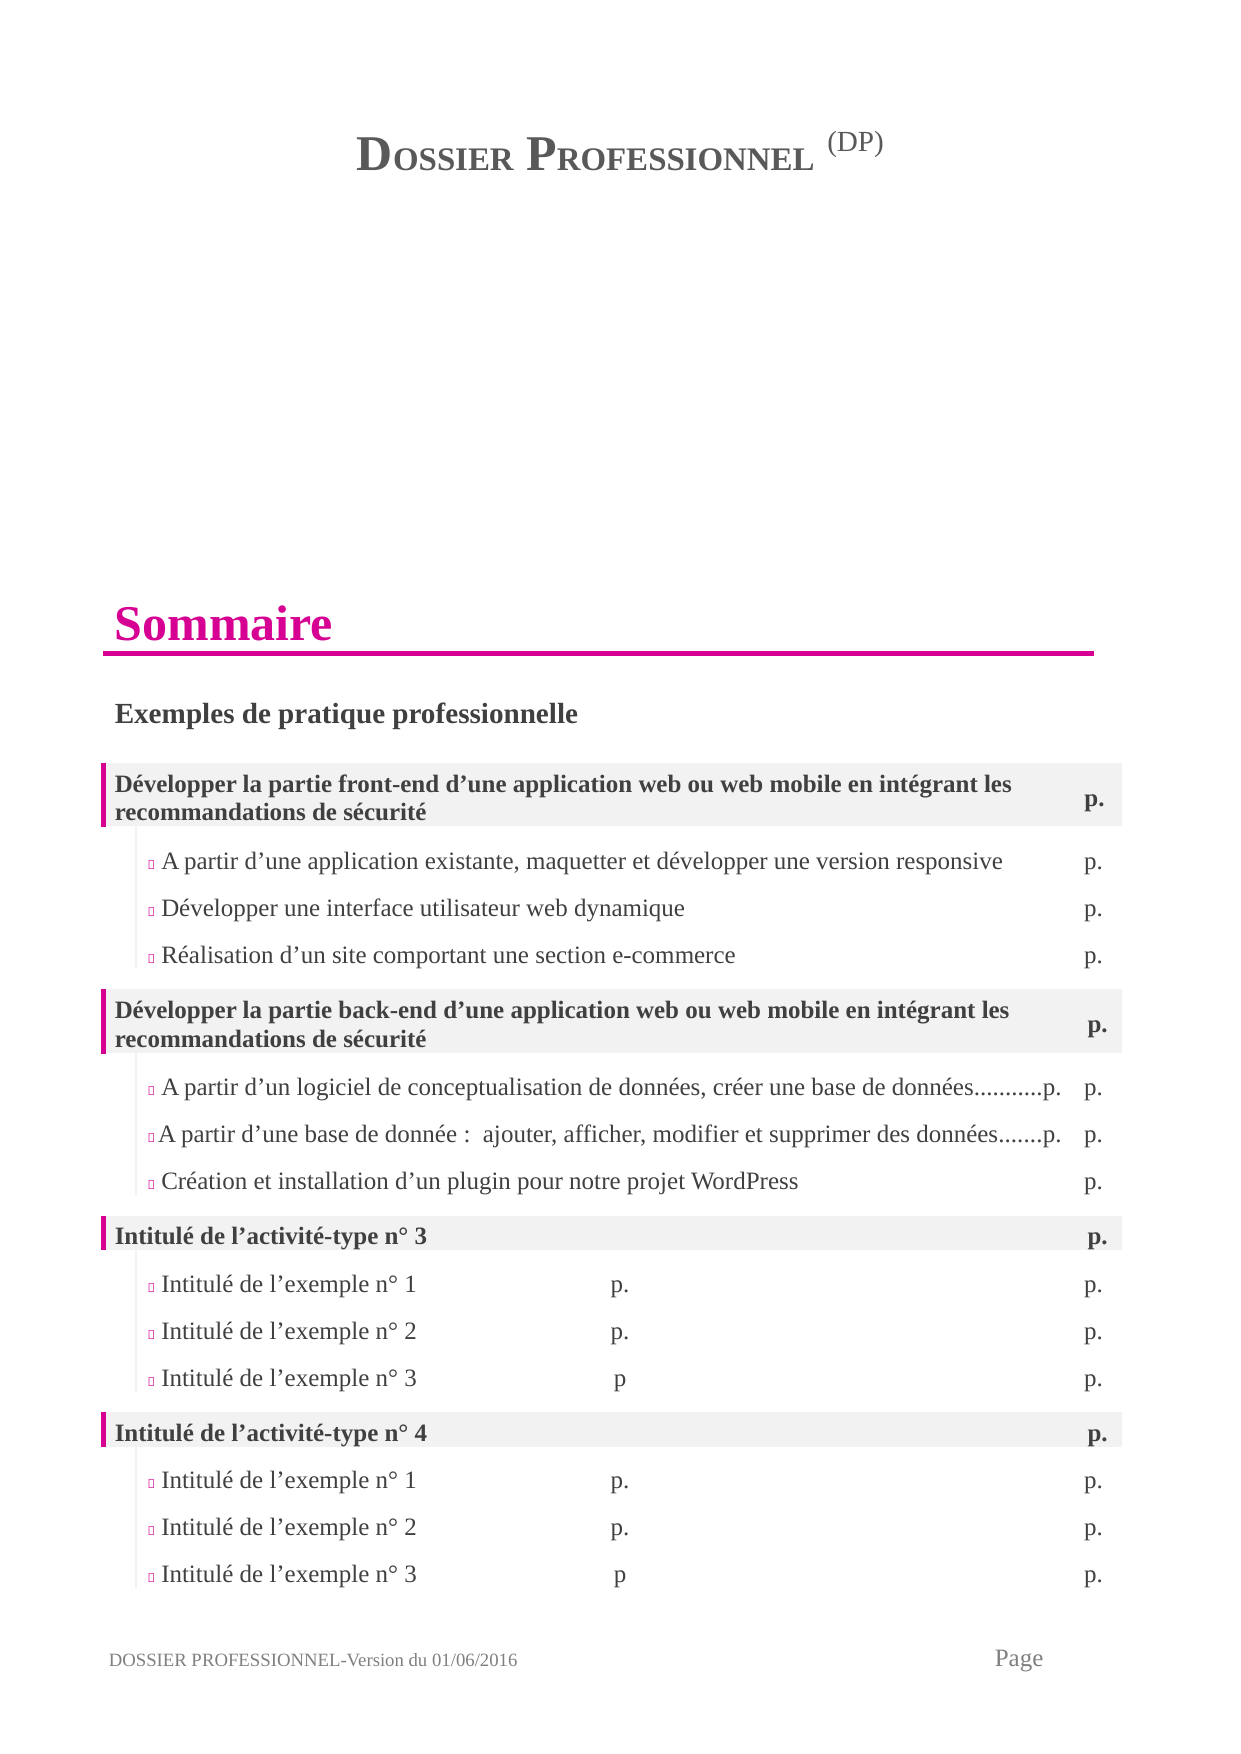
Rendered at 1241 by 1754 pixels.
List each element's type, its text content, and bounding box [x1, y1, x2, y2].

table_cell Développer la partie front-end d’une application web ou web mobile en intégrant les recommandations de sécurité [106, 763, 1073, 826]
table_cell [103, 1250, 135, 1297]
table_cell [1073, 1392, 1122, 1412]
table_cell [136, 1392, 1073, 1412]
table_cell p. [1073, 1447, 1122, 1494]
table_cell Développer la partie back-end d’une application web ou web mobile en intégrant les recommandations de sécurité [106, 989, 1073, 1053]
table_cell [1094, 651, 1122, 763]
table_cell p. [1073, 989, 1122, 1053]
table_cell [103, 1541, 135, 1588]
table_cell  Intitulé de l’exemple n° 2 p. [137, 1494, 1073, 1541]
table_cell [103, 875, 135, 922]
table_cell p. [1073, 1250, 1122, 1297]
table_cell [1073, 969, 1122, 989]
table_cell Exemples de pratique professionnelle [103, 656, 1094, 763]
table_cell [103, 1054, 135, 1101]
table_cell [136, 969, 1073, 989]
table_cell  A partir d’une application existante, maquetter et développer une version responsive [137, 826, 1073, 874]
table_cell  A partir d’une base de donnée : ajouter, afficher, modifier et supprimer des données p. [137, 1101, 1073, 1148]
table_cell Intitulé de l’activité-type n° 3 [106, 1216, 1073, 1250]
table_cell  Intitulé de l’exemple n° 1 p. [137, 1447, 1073, 1494]
table_cell p. [1073, 1101, 1122, 1148]
table_cell p. [1073, 1298, 1122, 1344]
table_cell  Réalisation d’un site comportant une section e-commerce [137, 922, 1073, 969]
table_cell  Développer une interface utilisateur web dynamique [137, 875, 1073, 922]
table_cell  A partir d’un logiciel de conceptualisation de données, créer une base de données p. [137, 1053, 1073, 1101]
table_cell [136, 1195, 1073, 1216]
table_cell p. [1073, 875, 1122, 922]
table_cell [103, 922, 135, 969]
table_cell [103, 827, 135, 874]
table_cell  Intitulé de l’exemple n° 3 p [137, 1345, 1073, 1392]
table_cell [103, 1345, 135, 1392]
table_cell  Intitulé de l’exemple n° 2 p. [137, 1298, 1073, 1344]
table_cell Intitulé de l’activité-type n° 4 [106, 1412, 1073, 1447]
table_cell p. [1073, 1494, 1122, 1541]
table_cell [103, 1298, 135, 1344]
table_cell p. [1073, 826, 1122, 874]
table_cell p. [1073, 763, 1122, 826]
table_cell [103, 1392, 136, 1412]
table_header Sommaire [103, 588, 1094, 651]
table_cell [103, 1101, 135, 1148]
table_cell  Création et installation d’un plugin pour notre projet WordPress [137, 1148, 1073, 1195]
table_cell p. [1073, 1345, 1122, 1392]
table_header [1094, 588, 1122, 651]
table_cell p. [1073, 1412, 1122, 1447]
table_cell [103, 1148, 135, 1195]
table_cell [103, 1447, 135, 1494]
table_cell [103, 1195, 136, 1216]
table_cell [1073, 1195, 1122, 1216]
table_cell p. [1073, 1541, 1122, 1588]
table_cell p. [1073, 922, 1122, 969]
table_cell p. [1073, 1053, 1122, 1101]
table_cell  Intitulé de l’exemple n° 1 p. [137, 1250, 1073, 1297]
table_cell p. [1073, 1216, 1122, 1250]
table_cell [103, 969, 136, 989]
table_cell p. [1073, 1148, 1122, 1195]
table_cell [103, 1494, 135, 1541]
table_cell  Intitulé de l’exemple n° 3 p [137, 1541, 1073, 1588]
